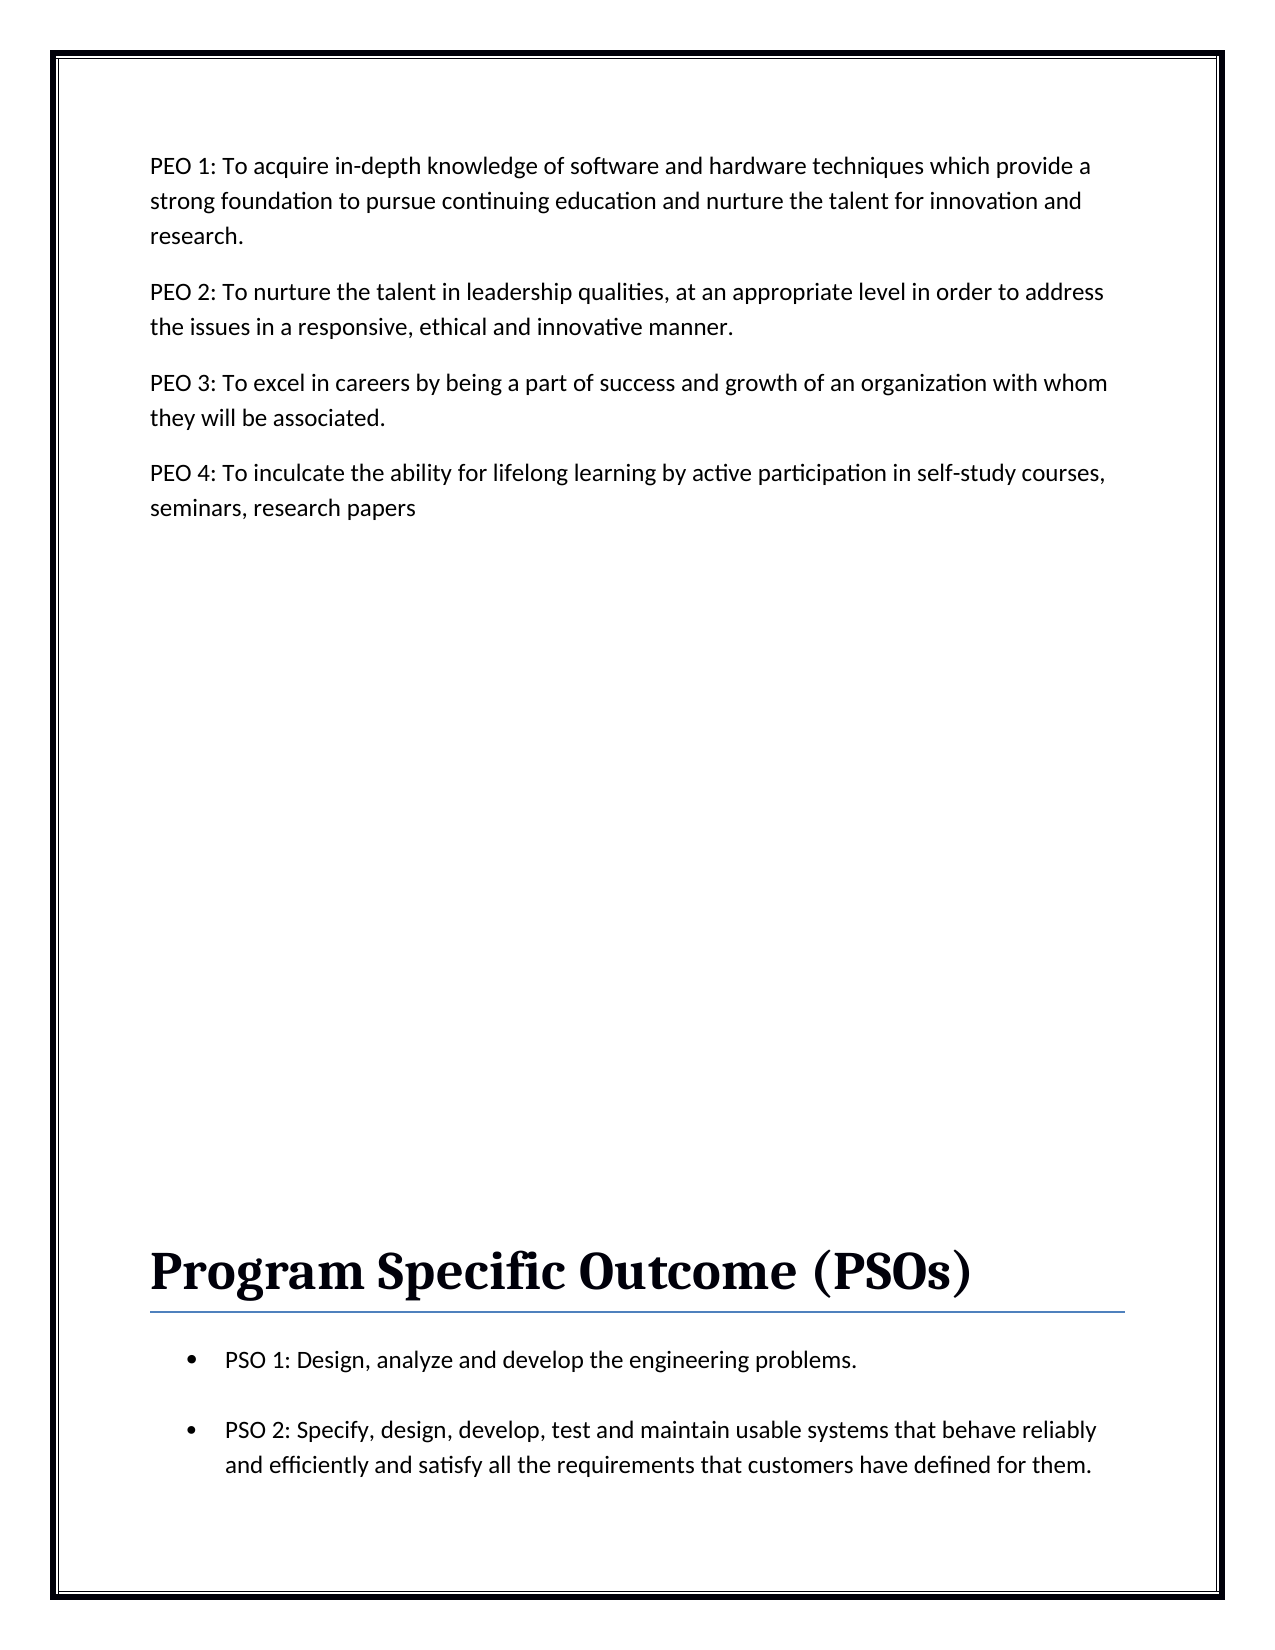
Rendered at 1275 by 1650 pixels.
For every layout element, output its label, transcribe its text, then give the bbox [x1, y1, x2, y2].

text PEO 3: To excel in careers by being a part of success and growth of an organization with whom they will be associated. [150, 367, 1125, 432]
text PEO 4: To inculcate the ability for lifelong learning by active participation in self-study courses, seminars, research papers [150, 457, 1125, 523]
title Program Specific Outcome (PSOs) [150, 1240, 1125, 1311]
list PSO 2: Specify, design, develop, test and maintain usable systems that behave reliably and efficiently and satisfy all the requirements that customers have defined for them. [187, 1414, 1125, 1480]
list PSO 1: Design, analyze and develop the engineering problems. [187, 1344, 1125, 1375]
text PEO 1: To acquire in-depth knowledge of software and hardware techniques which provide a strong foundation to pursue continuing education and nurture the talent for innovation and research. [150, 150, 1125, 251]
text PEO 2: To nurture the talent in leadership qualities, at an appropriate level in order to address the issues in a responsive, ethical and innovative manner. [150, 276, 1125, 341]
